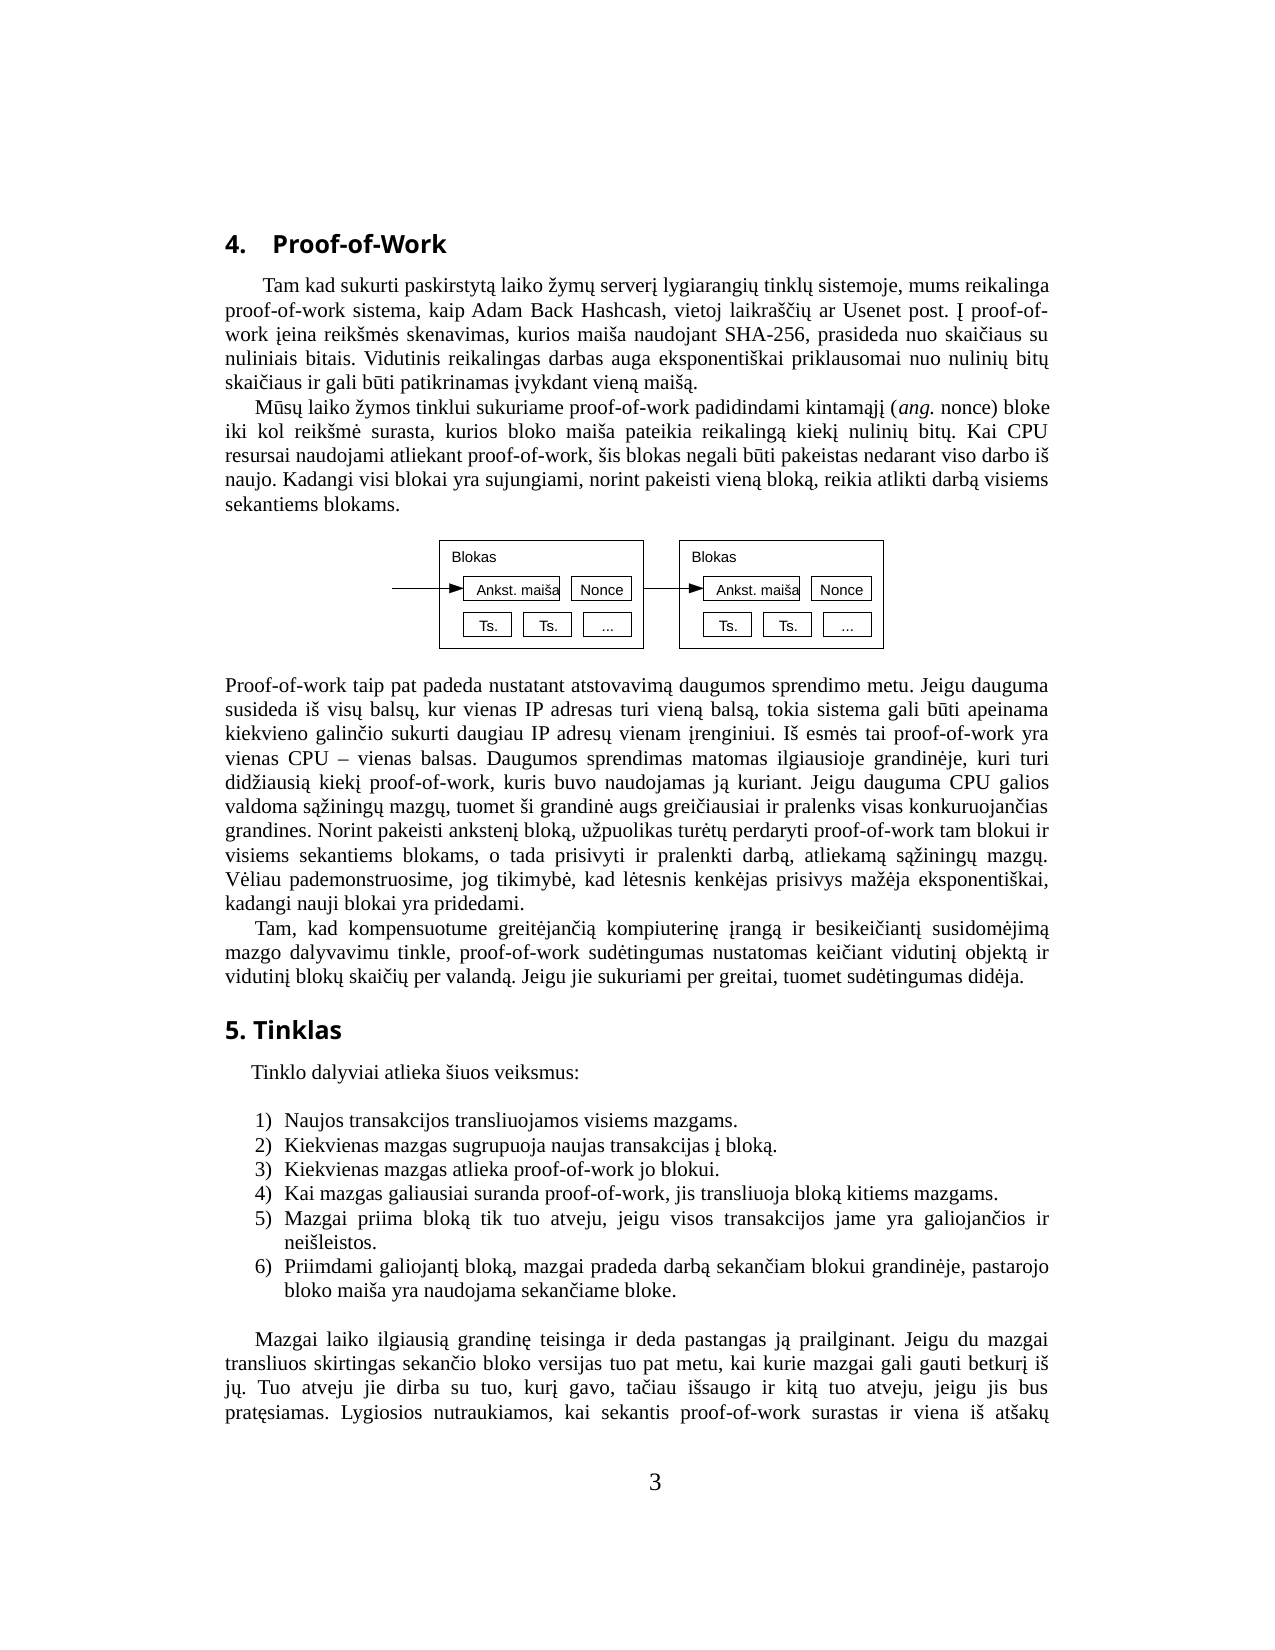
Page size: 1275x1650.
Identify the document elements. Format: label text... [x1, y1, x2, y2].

text Tam, kad kompensuotume greitėjančią kompiuterinę įrangą ir besikeičiantį susidomėjimą mazgo dalyvavimu tinkle, proof-of-work sudėtingumas nustatomas keičiant vidutinį objektą ir vidutinį blokų skaičių per valandą. Jeigu jie sukuriami per greitai, tuomet sudėtingumas didėja. [225, 915, 1050, 988]
text Proof-of-work taip pat padeda nustatant atstovavimą daugumos sprendimo metu. Jeigu dauguma susideda iš visų balsų, kur vienas IP adresas turi vieną balsą, tokia sistema gali būti apeinama kiekvieno galinčio sukurti daugiau IP adresų vienam įrenginiui. Iš esmės tai proof-of-work yra vienas CPU – vienas balsas. Daugumos sprendimas matomas ilgiausioje grandinėje, kuri turi didžiausią kiekį proof-of-work, kuris buvo naudojamas ją kuriant. Jeigu dauguma CPU galios valdoma sąžiningų mazgų, tuomet ši grandinė augs greičiausiai ir pralenks visas konkuruojančias grandines. Norint pakeisti ankstenį bloką, užpuolikas turėtų perdaryti proof-of-work tam blokui ir visiems sekantiems blokams, o tada prisivyti ir pralenkti darbą, atliekamą sąžiningų mazgų. Vėliau pademonstruosime, jog tikimybė, kad lėtesnis kenkėjas prisivys mažėja eksponentiškai, kadangi nauji blokai yra pridedami. [225, 672, 1050, 915]
text Mazgai laiko ilgiausią grandinę teisinga ir deda pastangas ją prailginant. Jeigu du mazgai transliuos skirtingas sekančio bloko versijas tuo pat metu, kai kurie mazgai gali gauti betkurį iš jų. Tuo atveju jie dirba su tuo, kurį gavo, tačiau išsaugo ir kitą tuo atveju, jeigu jis bus pratęsiamas. Lygiosios nutraukiamos, kai sekantis proof-of-work surastas ir viena iš atšakų [225, 1327, 1050, 1424]
list Kiekvienas mazgas sugrupuoja naujas transakcijas į bloką. [254, 1132, 1050, 1157]
subtitle 5. Tinklas [225, 1013, 1050, 1047]
subtitle 4. Proof-of-Work [225, 226, 1050, 261]
list Priimdami galiojantį bloką, mazgai pradeda darbą sekančiam blokui grandinėje, pastarojo bloko maiša yra naudojama sekančiame bloke. [254, 1254, 1050, 1302]
list Naujos transakcijos transliuojamos visiems mazgams. [254, 1108, 1050, 1132]
text Mūsų laiko žymos tinklui sukuriame proof-of-work padidindami kintamąjį (ang. nonce) bloke iki kol reikšmė surasta, kurios bloko maiša pateikia reikalingą kiekį nulinių bitų. Kai CPU resursai naudojami atliekant proof-of-work, šis blokas negali būti pakeistas nedarant viso darbo iš naujo. Kadangi visi blokai yra sujungiami, norint pakeisti vieną bloką, reikia atlikti darbą visiems sekantiems blokams. [225, 394, 1050, 516]
list Mazgai priima bloką tik tuo atveju, jeigu visos transakcijos jame yra galiojančios ir neišleistos. [254, 1205, 1050, 1254]
text Tinklo dalyviai atlieka šiuos veiksmus: [225, 1059, 1050, 1084]
list Kai mazgas galiausiai suranda proof-of-work, jis transliuoja bloką kitiems mazgams. [254, 1181, 1050, 1205]
text Tam kad sukurti paskirstytą laiko žymų serverį lygiarangių tinklų sistemoje, mums reikalinga proof-of-work sistema, kaip Adam Back Hashcash, vietoj laikraščių ar Usenet post. Į proof-of-work įeina reikšmės skenavimas, kurios maiša naudojant SHA-256, prasideda nuo skaičiaus su nuliniais bitais. Vidutinis reikalingas darbas auga eksponentiškai priklausomai nuo nulinių bitų skaičiaus ir gali būti patikrinamas įvykdant vieną maišą. [225, 273, 1050, 394]
list Kiekvienas mazgas atlieka proof-of-work jo blokui. [254, 1157, 1050, 1181]
